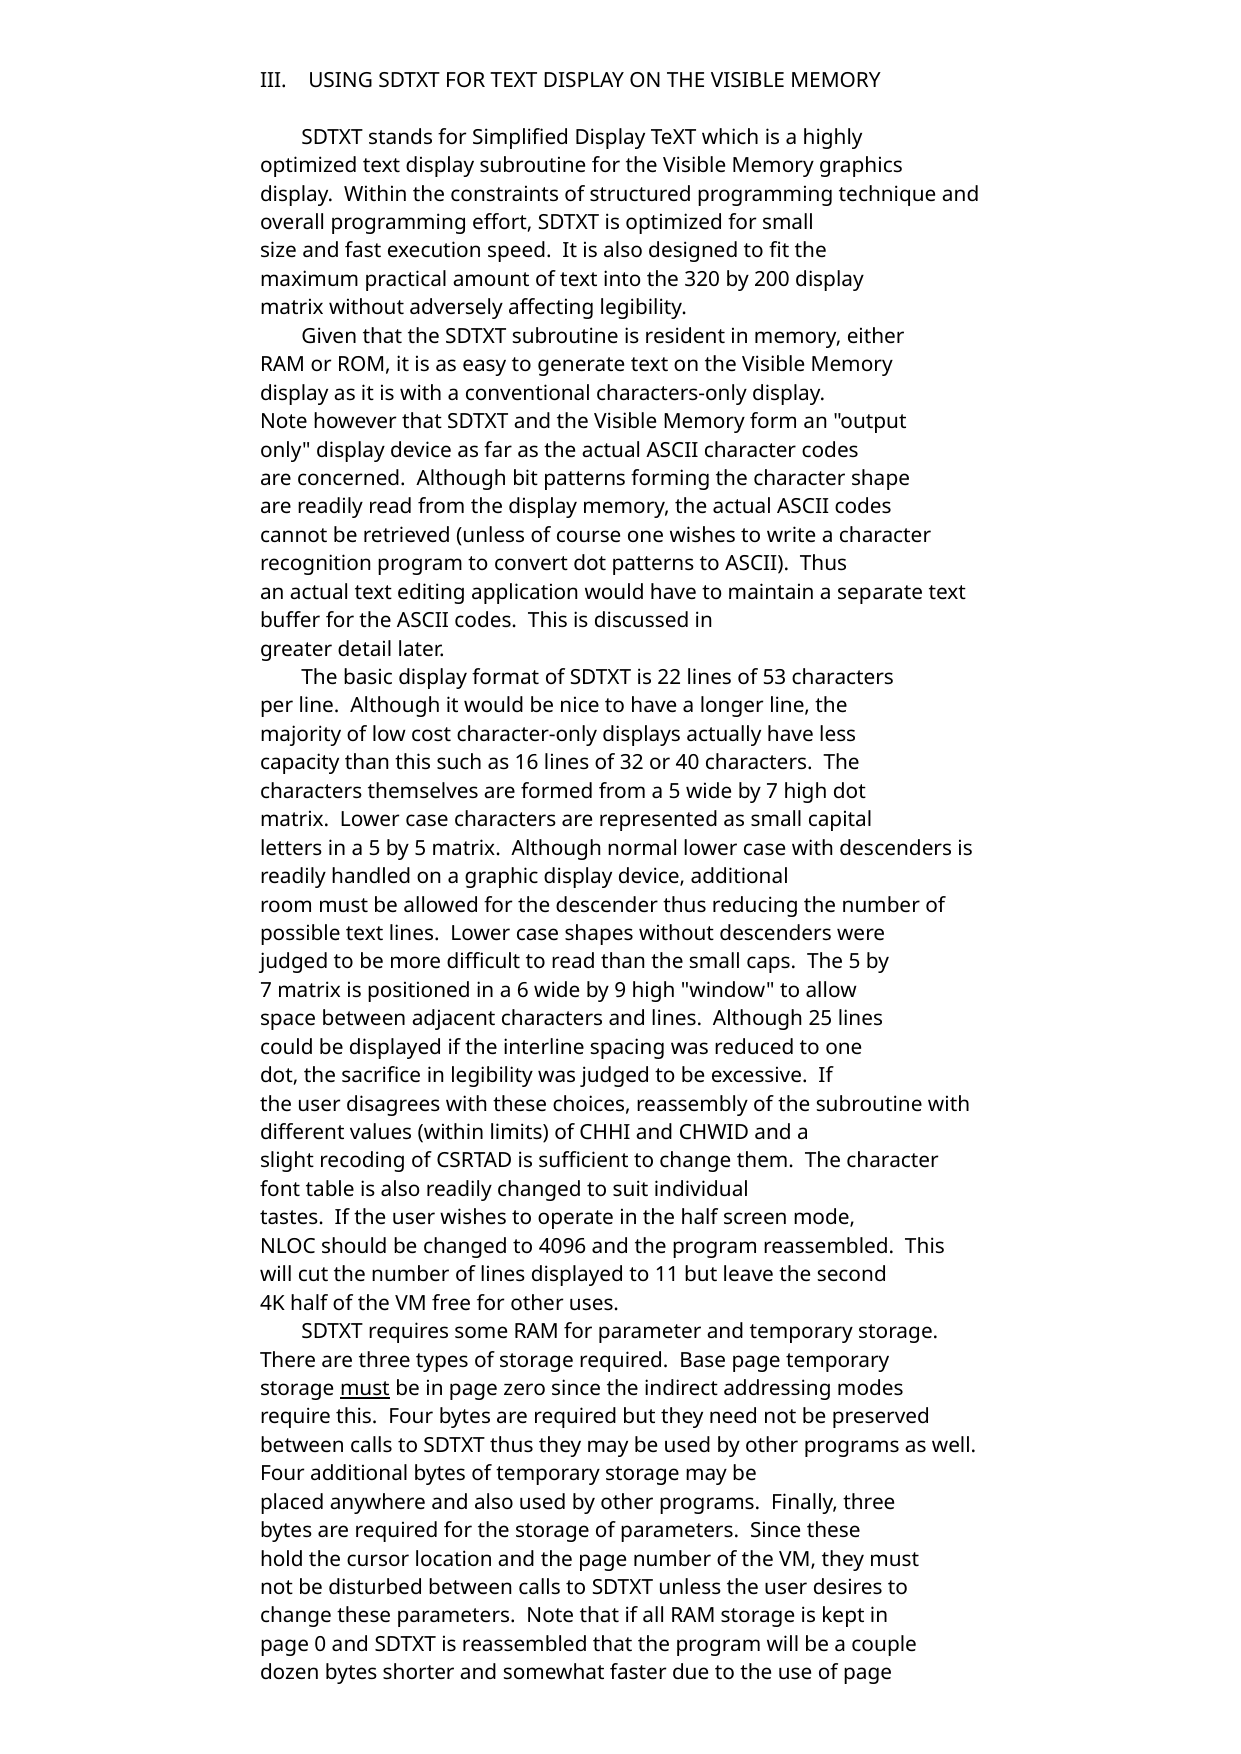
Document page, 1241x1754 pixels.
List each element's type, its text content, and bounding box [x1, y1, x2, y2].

text dozen bytes shorter and somewhat faster due to the use of page [260, 1657, 983, 1686]
text matrix without adversely affecting legibility. [260, 292, 983, 321]
text Given that the SDTXT subroutine is resident in memory, either [260, 321, 983, 349]
text greater detail later. [260, 634, 983, 662]
text RAM or ROM, it is as easy to generate text on the Visible Memory [260, 349, 983, 378]
text an actual text editing application would have to maintain a sep­arate text buffer for the ASCII codes. This is discussed in [260, 577, 983, 634]
text optimized text display subroutine for the Visible Memory graphics [260, 150, 983, 179]
text NLOC should be changed to 4096 and the program reassembled. This [260, 1231, 983, 1259]
text The basic display format of SDTXT is 22 lines of 53 characters [260, 662, 983, 691]
text 4K half of the VM free for other uses. [260, 1288, 983, 1316]
text are concerned. Although bit patterns forming the character shape [260, 463, 983, 492]
text storage must be in page zero since the indirect addressing modes [260, 1373, 983, 1402]
text 7 matrix is positioned in a 6 wide by 9 high "window" to allow [260, 975, 983, 1003]
text letters in a 5 by 5 matrix. Although normal lower case with des­cenders is readily handled on a graphic display device, additional [260, 833, 983, 890]
text require this. Four bytes are required but they need not be preserved between calls to SDTXT thus they may be used by other programs as well. Four additional bytes of temporary storage may be [260, 1402, 983, 1487]
text judged to be more difficult to read than the small caps. The 5 by [260, 947, 983, 975]
text page 0 and SDTXT is reassembled that the program will be a couple [260, 1629, 983, 1657]
text the user disagrees with these choices, reassembly of the subroutine with different values (within limits) of CHHI and CHWID and a [260, 1089, 983, 1146]
text will cut the number of lines displayed to 11 but leave the second [260, 1259, 983, 1288]
text room must be allowed for the descender thus reducing the number of [260, 890, 983, 918]
text matrix. Lower case characters are represented as small capital [260, 804, 983, 833]
text There are three types of storage required. Base page temporary [260, 1345, 983, 1373]
text tastes. If the user wishes to operate in the half screen mode, [260, 1202, 983, 1231]
text display as it is with a conventional characters-only display. [260, 378, 983, 406]
text per line. Although it would be nice to have a longer line, the [260, 691, 983, 719]
text majority of low cost character-only displays actually have less [260, 719, 983, 747]
text Note however that SDTXT and the Visible Memory form an "output [260, 406, 983, 435]
text bytes are required for the storage of parameters. Since these [260, 1515, 983, 1544]
text not be disturbed between calls to SDTXT unless the user desires to [260, 1572, 983, 1601]
text hold the cursor location and the page number of the VM, they must [260, 1544, 983, 1572]
text capacity than this such as 16 lines of 32 or 40 characters. The [260, 747, 983, 776]
text SDTXT requires some RAM for parameter and temporary storage. [260, 1316, 983, 1345]
text could be displayed if the interline spacing was reduced to one [260, 1032, 983, 1060]
text characters themselves are formed from a 5 wide by 7 high dot [260, 776, 983, 804]
text possible text lines. Lower case shapes without descenders were [260, 918, 983, 947]
text placed anywhere and also used by other programs. Finally, three [260, 1487, 983, 1515]
text are readily read from the display memory, the actual ASCII codes [260, 492, 983, 520]
text SDTXT stands for Simplified Display TeXT which is a highly [260, 122, 983, 150]
text only" display device as far as the actual ASCII character codes [260, 435, 983, 463]
text size and fast execution speed. It is also designed to fit the [260, 236, 983, 264]
text III. USING SDTXT FOR TEXT DISPLAY ON THE VISIBLE MEMORY [260, 65, 983, 93]
text cannot be retrieved (unless of course one wishes to write a character recognition program to convert dot patterns to ASCII). Thus [260, 520, 983, 577]
text space between adjacent characters and lines. Although 25 lines [260, 1003, 983, 1032]
text slight recoding of CSRTAD is sufficient to change them. The character font table is also readily changed to suit individual [260, 1146, 983, 1202]
text display. Within the constraints of structured programming technique and overall programming effort, SDTXT is optimized for small [260, 179, 983, 236]
text dot, the sacrifice in legibility was judged to be excessive. If [260, 1060, 983, 1089]
text change these parameters. Note that if all RAM storage is kept in [260, 1601, 983, 1629]
text maximum practical amount of text into the 320 by 200 display [260, 264, 983, 292]
